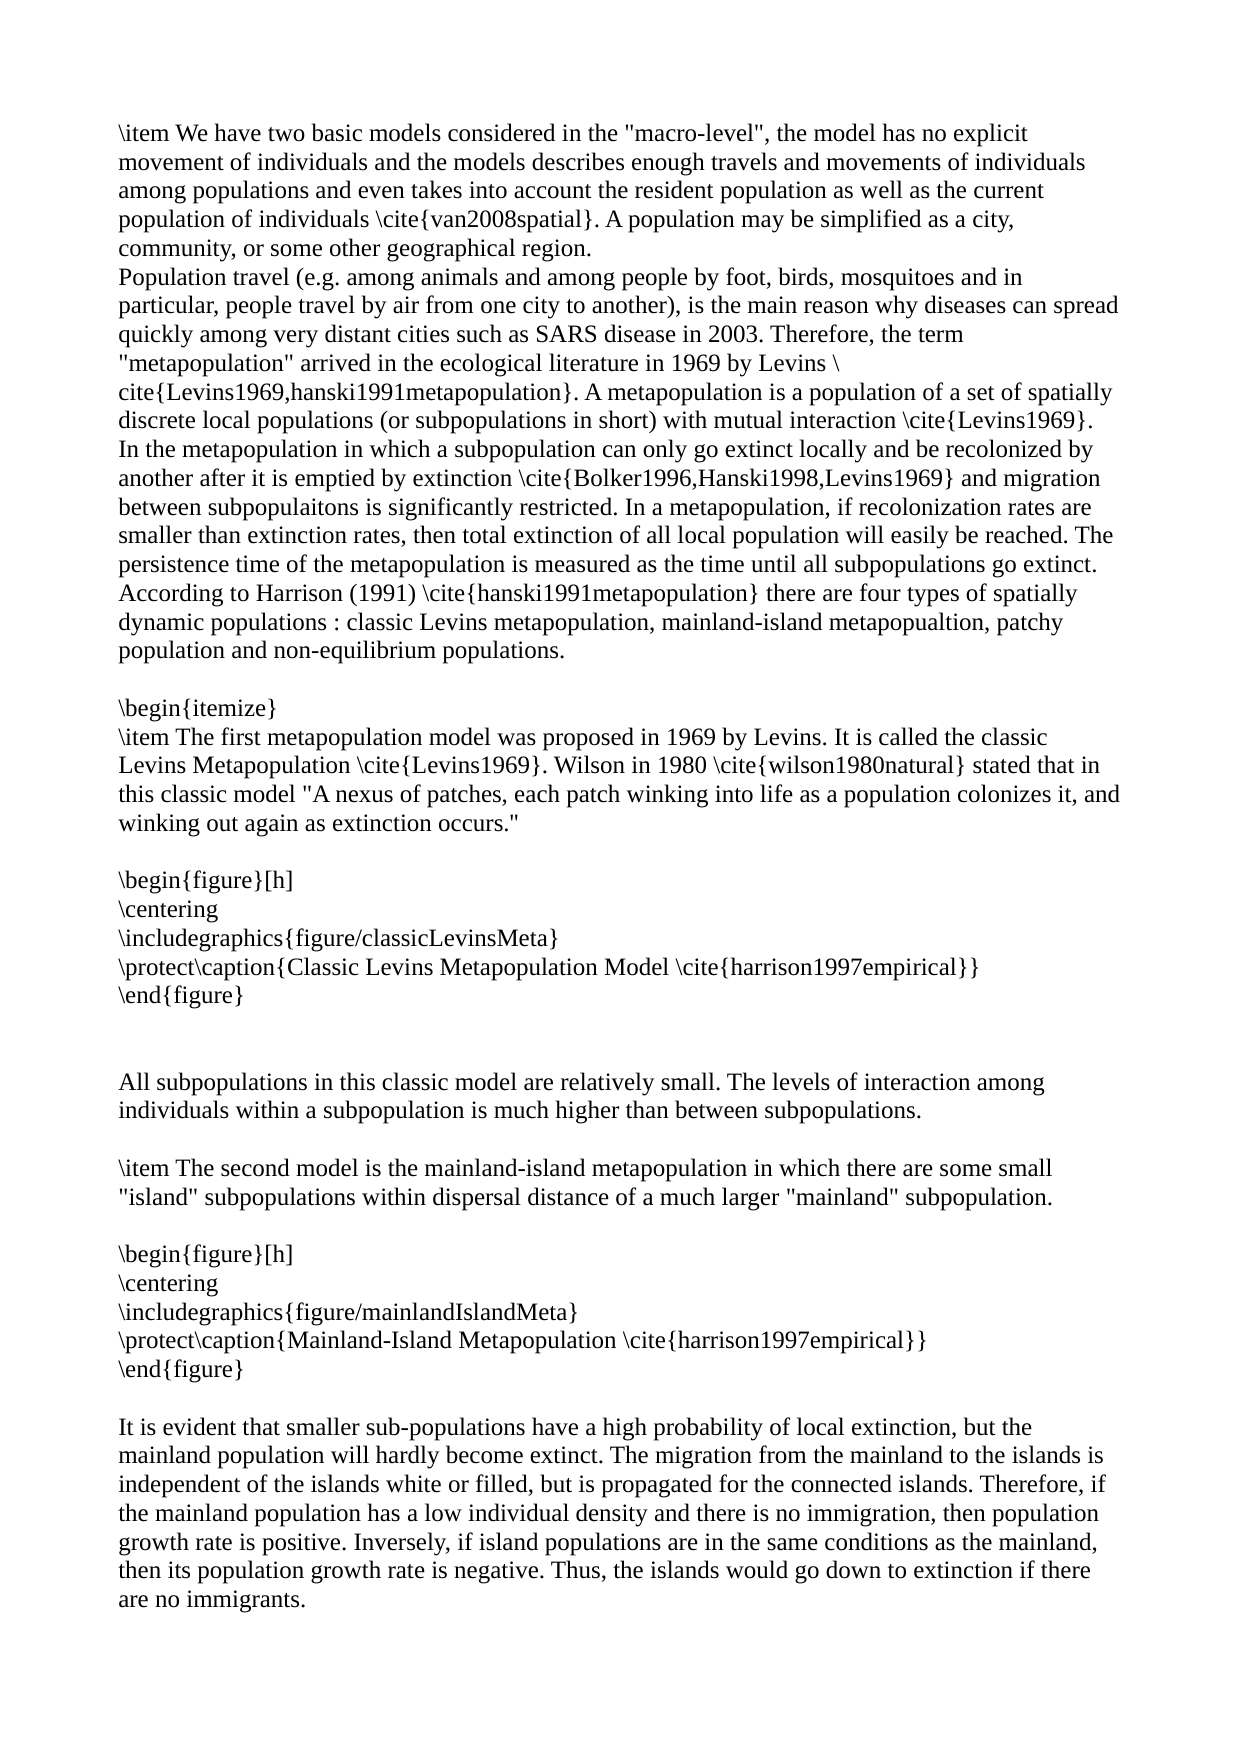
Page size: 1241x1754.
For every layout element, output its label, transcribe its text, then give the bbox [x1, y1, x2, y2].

text \protect\caption{Classic Levins Metapopulation Model \cite{harrison1997empirical}} [118, 952, 1122, 981]
text Population travel (e.g. among animals and among people by foot, birds, mosquitoes and in particular, people travel by air from one city to another), is the main reason why diseases can spread quickly among very distant cities such as SARS disease in 2003. Therefore, the term "metapopulation" arrived in the ecological literature in 1969 by Levins \cite{Levins1969,hanski1991metapopulation}. A metapopulation is a population of a set of spatially discrete local populations (or subpopulations in short) with mutual interaction \cite{Levins1969}. [118, 262, 1122, 434]
text \end{figure} [118, 981, 1122, 1009]
text \begin{figure}[h] [118, 866, 1122, 894]
text In the metapopulation in which a subpopulation can only go extinct locally and be recolonized by another after it is emptied by extinction \cite{Bolker1996,Hanski1998,Levins1969} and migration between subpopulaitons is significantly restricted. In a metapopulation, if recolonization rates are smaller than extinction rates, then total extinction of all local population will easily be reached. The persistence time of the metapopulation is measured as the time until all subpopulations go extinct. According to Harrison (1991) \cite{hanski1991metapopulation} there are four types of spatially dynamic populations : classic Levins metapopulation, mainland-island metapopualtion, patchy population and non-equilibrium populations. [118, 434, 1122, 664]
text \end{figure} [118, 1354, 1122, 1383]
text It is evident that smaller sub-populations have a high probability of local extinction, but the mainland population will hardly become extinct. The migration from the mainland to the islands is independent of the islands white or filled, but is propagated for the connected islands. Therefore, if the mainland population has a low individual density and there is no immigration, then population growth rate is positive. Inversely, if island populations are in the same conditions as the mainland, then its population growth rate is negative. Thus, the islands would go down to extinction if there are no immigrants. [118, 1412, 1122, 1613]
text \begin{figure}[h] [118, 1239, 1122, 1268]
text \item The first metapopulation model was proposed in 1969 by Levins. It is called the classic Levins Metapopulation \cite{Levins1969}. Wilson in 1980 \cite{wilson1980natural} stated that in this classic model "A nexus of patches, each patch winking into life as a population colonizes it, and winking out again as extinction occurs.'' [118, 722, 1122, 837]
text \centering [118, 1268, 1122, 1297]
text \item The second model is the mainland-island metapopulation in which there are some small "island" subpopulations within dispersal distance of a much larger "mainland" subpopulation. [118, 1153, 1122, 1211]
text \begin{itemize} [118, 693, 1122, 722]
text \includegraphics{figure/mainlandIslandMeta} [118, 1297, 1122, 1326]
text \protect\caption{Mainland-Island Metapopulation \cite{harrison1997empirical}} [118, 1326, 1122, 1354]
text \item We have two basic models considered in the "macro-level", the model has no explicit movement of individuals and the models describes enough travels and movements of individuals among populations and even takes into account the resident population as well as the current population of individuals \cite{van2008spatial}. A population may be simplified as a city, community, or some other geographical region. [118, 118, 1122, 262]
text \centering [118, 894, 1122, 923]
text All subpopulations in this classic model are relatively small. The levels of interaction among individuals within a subpopulation is much higher than between subpopulations. [118, 1067, 1122, 1124]
text \includegraphics{figure/classicLevinsMeta} [118, 923, 1122, 952]
